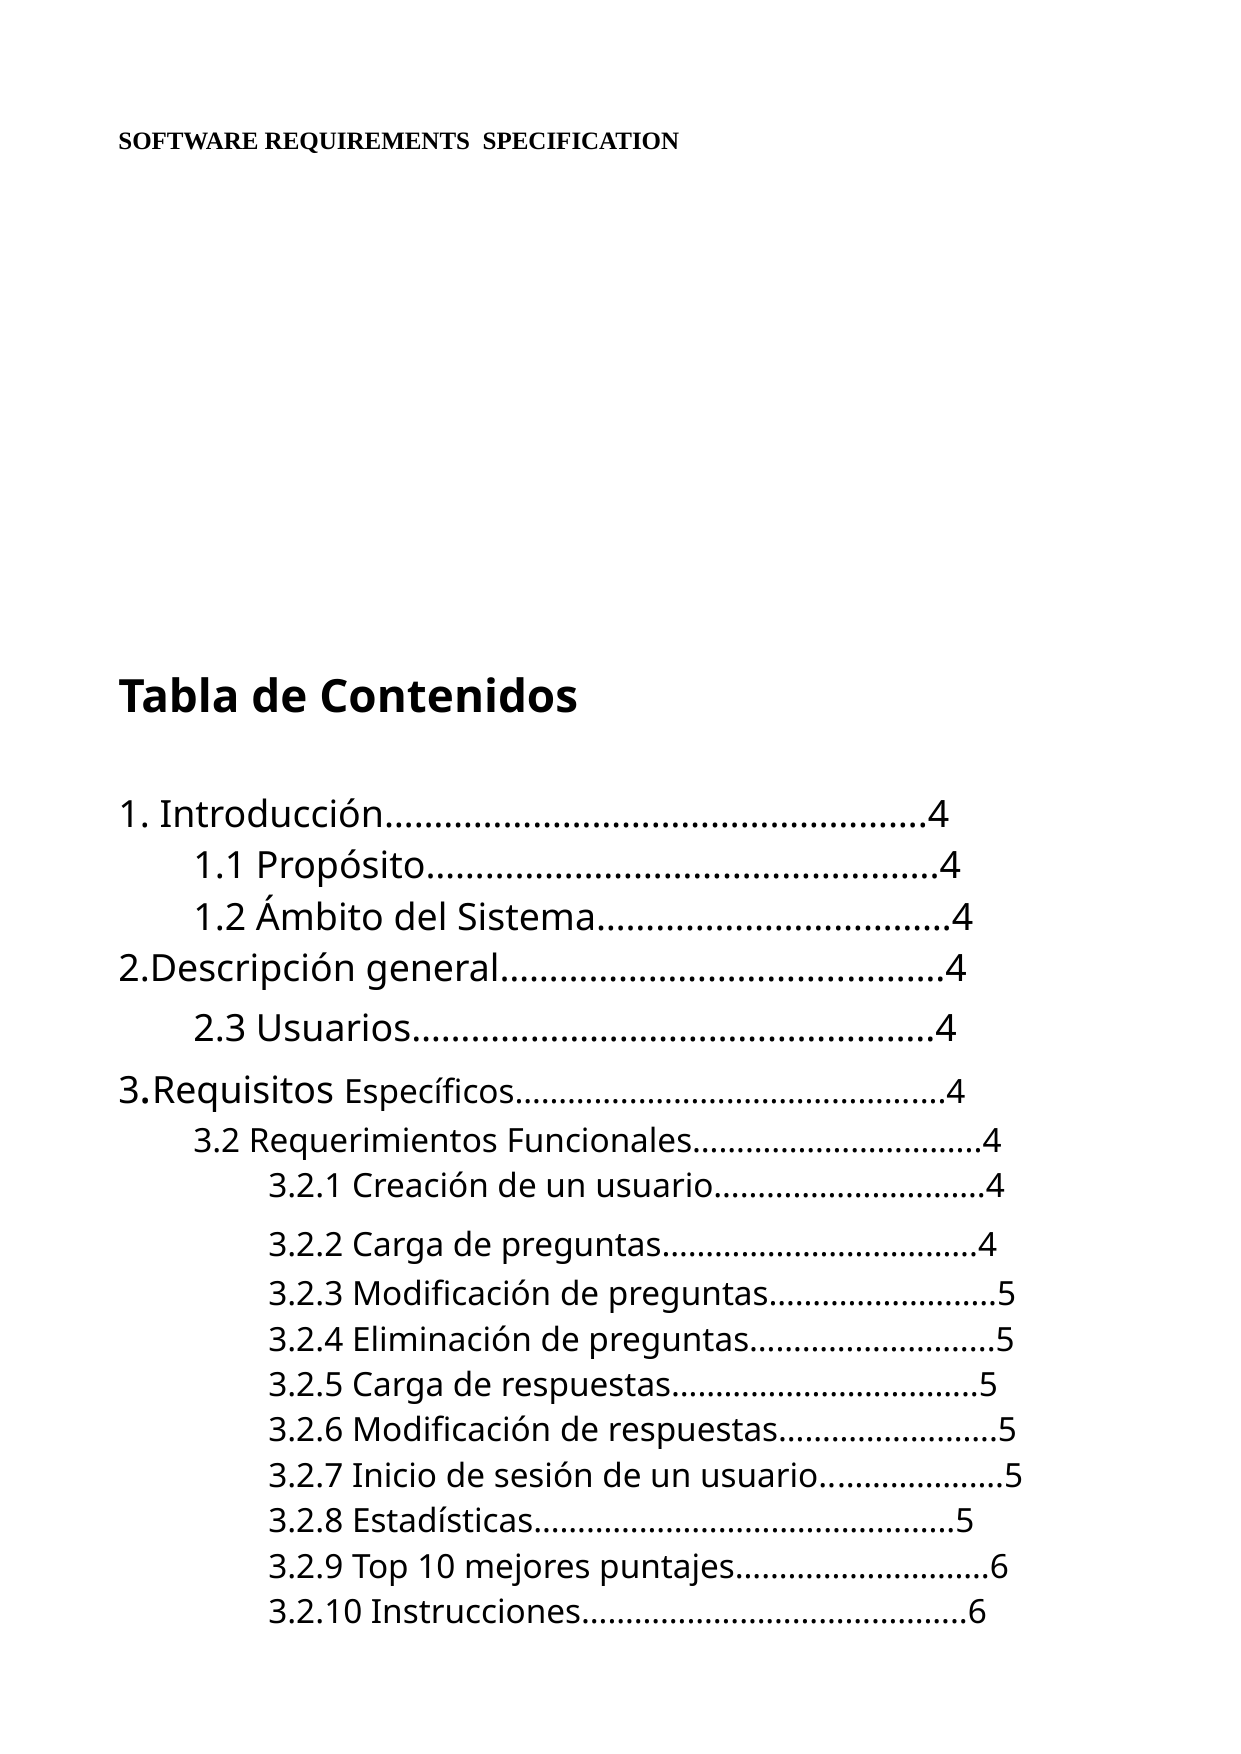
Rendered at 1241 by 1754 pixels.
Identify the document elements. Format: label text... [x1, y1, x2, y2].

text 3.2.9 Top 10 mejores puntajes……….……………….6 [118, 1542, 1122, 1588]
text 3.2.6 Modificación de respuestas…………………….5 [118, 1406, 1122, 1452]
text 3.2.5 Carga de respuestas……………………………..5 [118, 1361, 1122, 1406]
text 1. Introducción……………………………………………….4 [118, 788, 1122, 839]
text 1.2 Ámbito del Sistema………………………………4 [118, 890, 1122, 941]
text 3.2.1 Creación de un usuario………………………….4 [118, 1162, 1122, 1208]
text 3.2.7 Inicio de sesión de un usuario..……………….5 [118, 1452, 1122, 1497]
text Tabla de Contenidos [118, 663, 1122, 725]
text 3.2.3 Modificación de preguntas……………………..5 [118, 1270, 1122, 1315]
text 3.2.8 Estadísticas………………………………………...5 [118, 1497, 1122, 1542]
text 2.3 Usuarios……………………………………………..4 [118, 992, 1122, 1054]
text 3.2.10 Instrucciones……………………………………..6 [118, 1588, 1122, 1633]
text 2.Descripción general……………………………..……….4 [118, 941, 1122, 992]
text 3.2.2 Carga de preguntas……………………………...4 [118, 1208, 1122, 1270]
text 3.2 Requerimientos Funcionales…………………………...4 [118, 1117, 1122, 1162]
text 1.1 Propósito…………………………………………….4 [118, 839, 1122, 890]
text 3.2.4 Eliminación de preguntas……………………....5 [118, 1315, 1122, 1361]
text 3.Requisitos Específicos…………...…………………………....4 [118, 1054, 1122, 1117]
